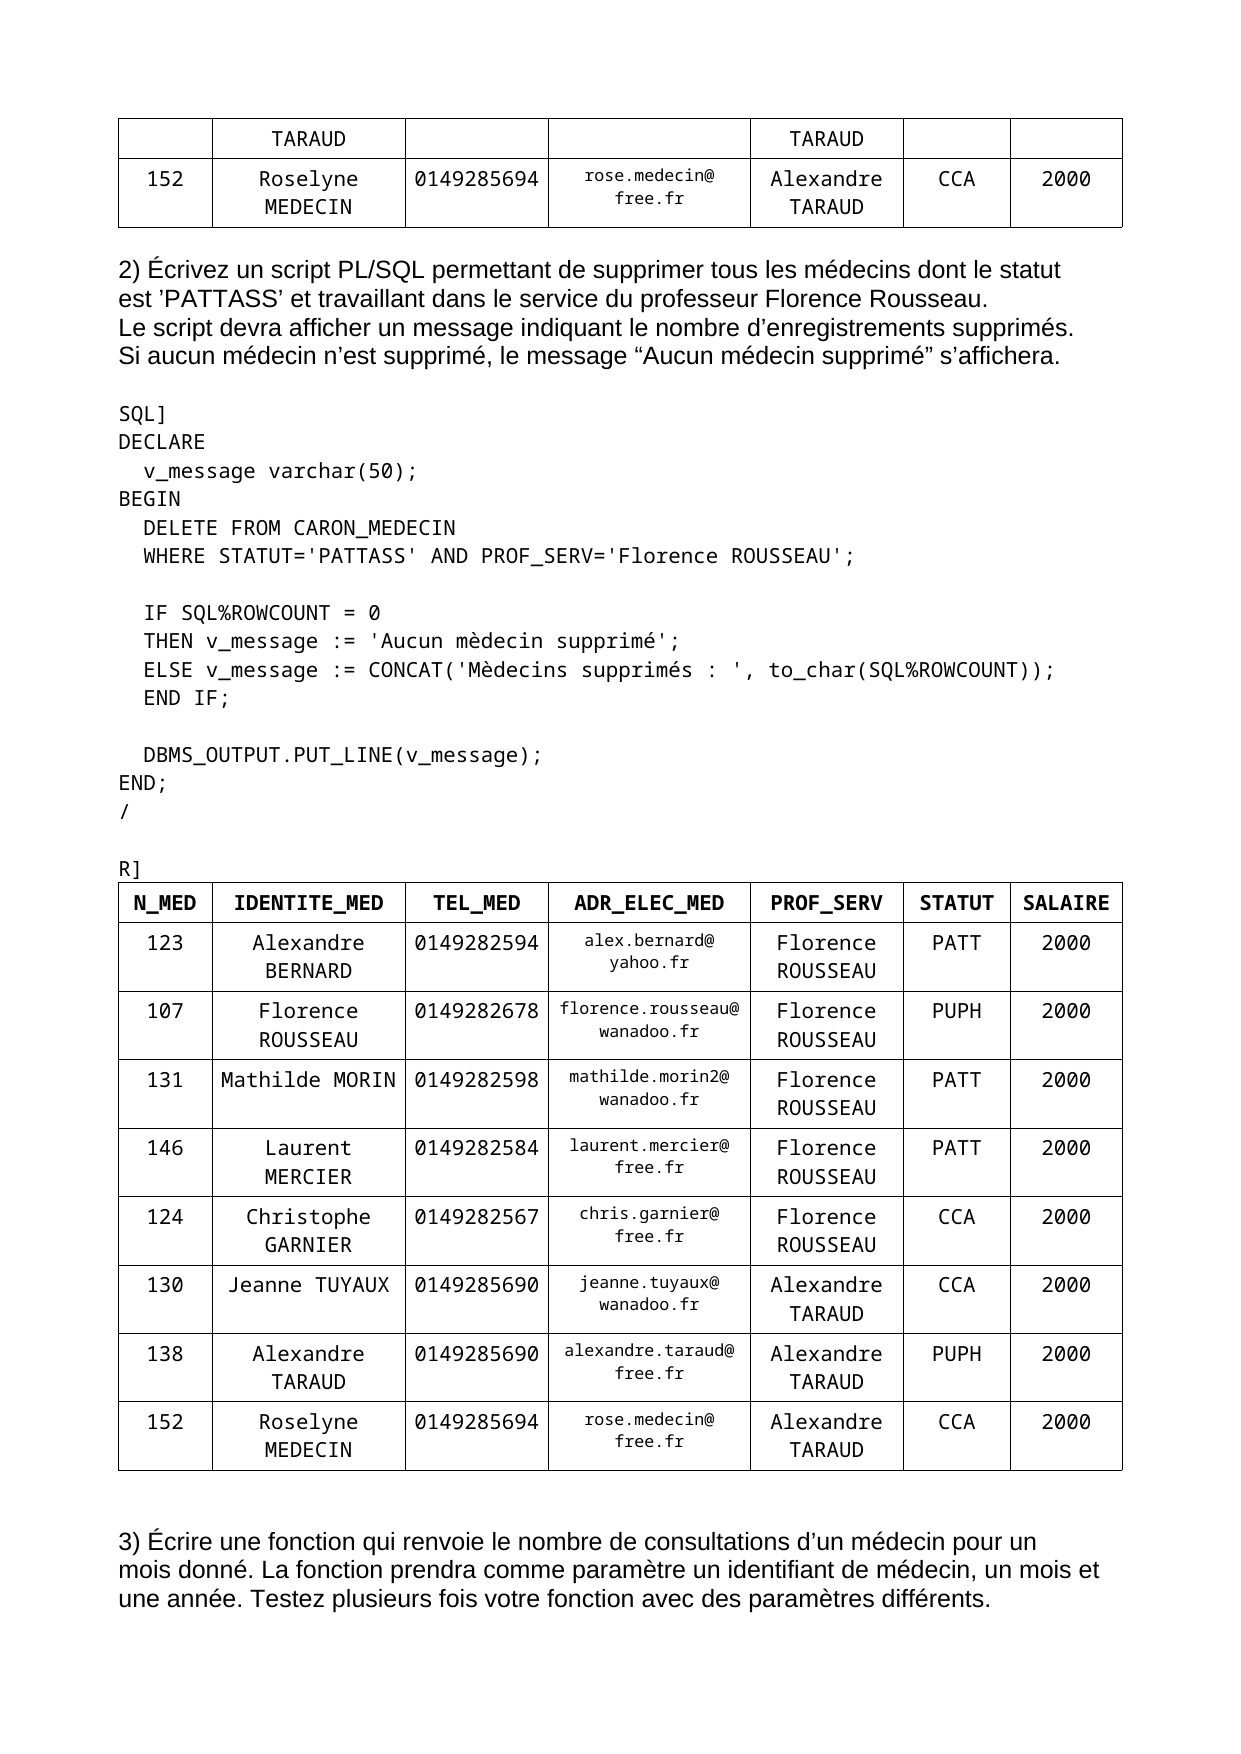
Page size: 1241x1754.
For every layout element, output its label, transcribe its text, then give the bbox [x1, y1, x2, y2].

table_cell [119, 119, 212, 158]
table_cell rose.medecin@ free.fr [549, 1402, 750, 1470]
text v_message varchar(50); [118, 456, 1122, 484]
table_cell Florence ROUSSEAU [751, 992, 903, 1059]
table_cell PATT [904, 1129, 1010, 1196]
table_cell 0149282594 [406, 923, 548, 991]
text ELSE v_message := CONCAT('Mèdecins supprimés : ', to_char(SQL%ROWCOUNT)); [118, 655, 1122, 683]
table_cell Florence ROUSSEAU [751, 1129, 903, 1196]
table_cell 152 [119, 159, 212, 227]
table_cell PUPH [904, 1334, 1010, 1401]
table_cell alex.bernard@ yahoo.fr [549, 923, 750, 991]
table_cell 146 [119, 1129, 212, 1196]
table_header SALAIRE [1011, 883, 1122, 922]
table_cell 2000 [1011, 159, 1122, 227]
table_cell [406, 119, 548, 158]
text 2) Écrivez un script PL/SQL permettant de supprimer tous les médecins dont le statut [118, 255, 1122, 284]
text DELETE FROM CARON_MEDECIN [118, 513, 1122, 541]
text SQL] [118, 399, 1122, 427]
text BEGIN [118, 484, 1122, 513]
table_cell 0149285690 [406, 1334, 548, 1401]
text Si aucun médecin n’est supprimé, le message “Aucun médecin supprimé” s’affichera. [118, 341, 1122, 370]
table_cell 2000 [1011, 992, 1122, 1059]
table_cell 2000 [1011, 1266, 1122, 1333]
text R] [118, 854, 1122, 882]
table_cell 124 [119, 1197, 212, 1264]
table_cell CCA [904, 159, 1010, 227]
text / [118, 797, 1122, 825]
text END; [118, 768, 1122, 797]
text 3) Écrire une fonction qui renvoie le nombre de consultations d’un médecin pour un [118, 1527, 1122, 1556]
table_header STATUT [904, 883, 1010, 922]
table_cell 0149282678 [406, 992, 548, 1059]
table_cell Laurent MERCIER [213, 1129, 405, 1196]
table_header IDENTITE_MED [213, 883, 405, 922]
text END IF; [118, 683, 1122, 712]
table_cell [904, 119, 1010, 158]
table_cell mathilde.morin2@ wanadoo.fr [549, 1060, 750, 1128]
text Le script devra afficher un message indiquant le nombre d’enregistrements supprimés. [118, 313, 1122, 341]
table_cell 0149282598 [406, 1060, 548, 1128]
text WHERE STATUT='PATTASS' AND PROF_SERV='Florence ROUSSEAU'; [118, 541, 1122, 569]
table_cell 138 [119, 1334, 212, 1401]
table_cell 0149282567 [406, 1197, 548, 1264]
table_cell rose.medecin@ free.fr [549, 159, 750, 227]
table_cell Florence ROUSSEAU [751, 1060, 903, 1128]
table_cell chris.garnier@ free.fr [549, 1197, 750, 1264]
table_cell 152 [119, 1402, 212, 1470]
table_cell 0149285694 [406, 1402, 548, 1470]
table_cell TARAUD [751, 119, 903, 158]
table_cell 2000 [1011, 1197, 1122, 1264]
table_cell Florence ROUSSEAU [213, 992, 405, 1059]
table_cell [1011, 119, 1122, 158]
text est ’PATTASS’ et travaillant dans le service du professeur Florence Rousseau. [118, 284, 1122, 313]
table_cell 0149282584 [406, 1129, 548, 1196]
table_cell Jeanne TUYAUX [213, 1266, 405, 1333]
table_cell 2000 [1011, 923, 1122, 991]
table_cell Alexandre TARAUD [751, 1334, 903, 1401]
table_cell 2000 [1011, 1129, 1122, 1196]
table_cell Florence ROUSSEAU [751, 1197, 903, 1264]
table_cell 131 [119, 1060, 212, 1128]
table_cell Alexandre BERNARD [213, 923, 405, 991]
table_cell Alexandre TARAUD [213, 1334, 405, 1401]
table_cell Alexandre TARAUD [751, 1266, 903, 1333]
text mois donné. La fonction prendra comme paramètre un identifiant de médecin, un mois et une année. Testez plusieurs fois votre fonction avec des paramètres différents. [118, 1556, 1122, 1613]
table_cell CCA [904, 1197, 1010, 1264]
table_cell Roselyne MEDECIN [213, 1402, 405, 1470]
table_header PROF_SERV [751, 883, 903, 922]
table_cell 130 [119, 1266, 212, 1333]
table_cell 2000 [1011, 1402, 1122, 1470]
table_cell Alexandre TARAUD [751, 1402, 903, 1470]
table_cell 2000 [1011, 1060, 1122, 1128]
text DECLARE [118, 427, 1122, 456]
table_cell PATT [904, 1060, 1010, 1128]
text THEN v_message := 'Aucun mèdecin supprimé'; [118, 626, 1122, 655]
text DBMS_OUTPUT.PUT_LINE(v_message); [118, 740, 1122, 768]
table_cell alexandre.taraud@ free.fr [549, 1334, 750, 1401]
table_cell 0149285690 [406, 1266, 548, 1333]
table_cell Roselyne MEDECIN [213, 159, 405, 227]
table_cell Florence ROUSSEAU [751, 923, 903, 991]
table_cell 123 [119, 923, 212, 991]
table_cell 2000 [1011, 1334, 1122, 1401]
table_cell CCA [904, 1266, 1010, 1333]
table_cell jeanne.tuyaux@ wanadoo.fr [549, 1266, 750, 1333]
table_cell florence.rousseau@ wanadoo.fr [549, 992, 750, 1059]
table_header ADR_ELEC_MED [549, 883, 750, 922]
table_cell 107 [119, 992, 212, 1059]
table_cell PUPH [904, 992, 1010, 1059]
text IF SQL%ROWCOUNT = 0 [118, 598, 1122, 626]
table_header TEL_MED [406, 883, 548, 922]
table_cell [549, 119, 750, 158]
table_cell Mathilde MORIN [213, 1060, 405, 1128]
table_cell Alexandre TARAUD [751, 159, 903, 227]
table_cell Christophe GARNIER [213, 1197, 405, 1264]
table_cell TARAUD [213, 119, 405, 158]
table_cell CCA [904, 1402, 1010, 1470]
table_cell PATT [904, 923, 1010, 991]
table_header N_MED [119, 883, 212, 922]
table_cell laurent.mercier@ free.fr [549, 1129, 750, 1196]
table_cell 0149285694 [406, 159, 548, 227]
